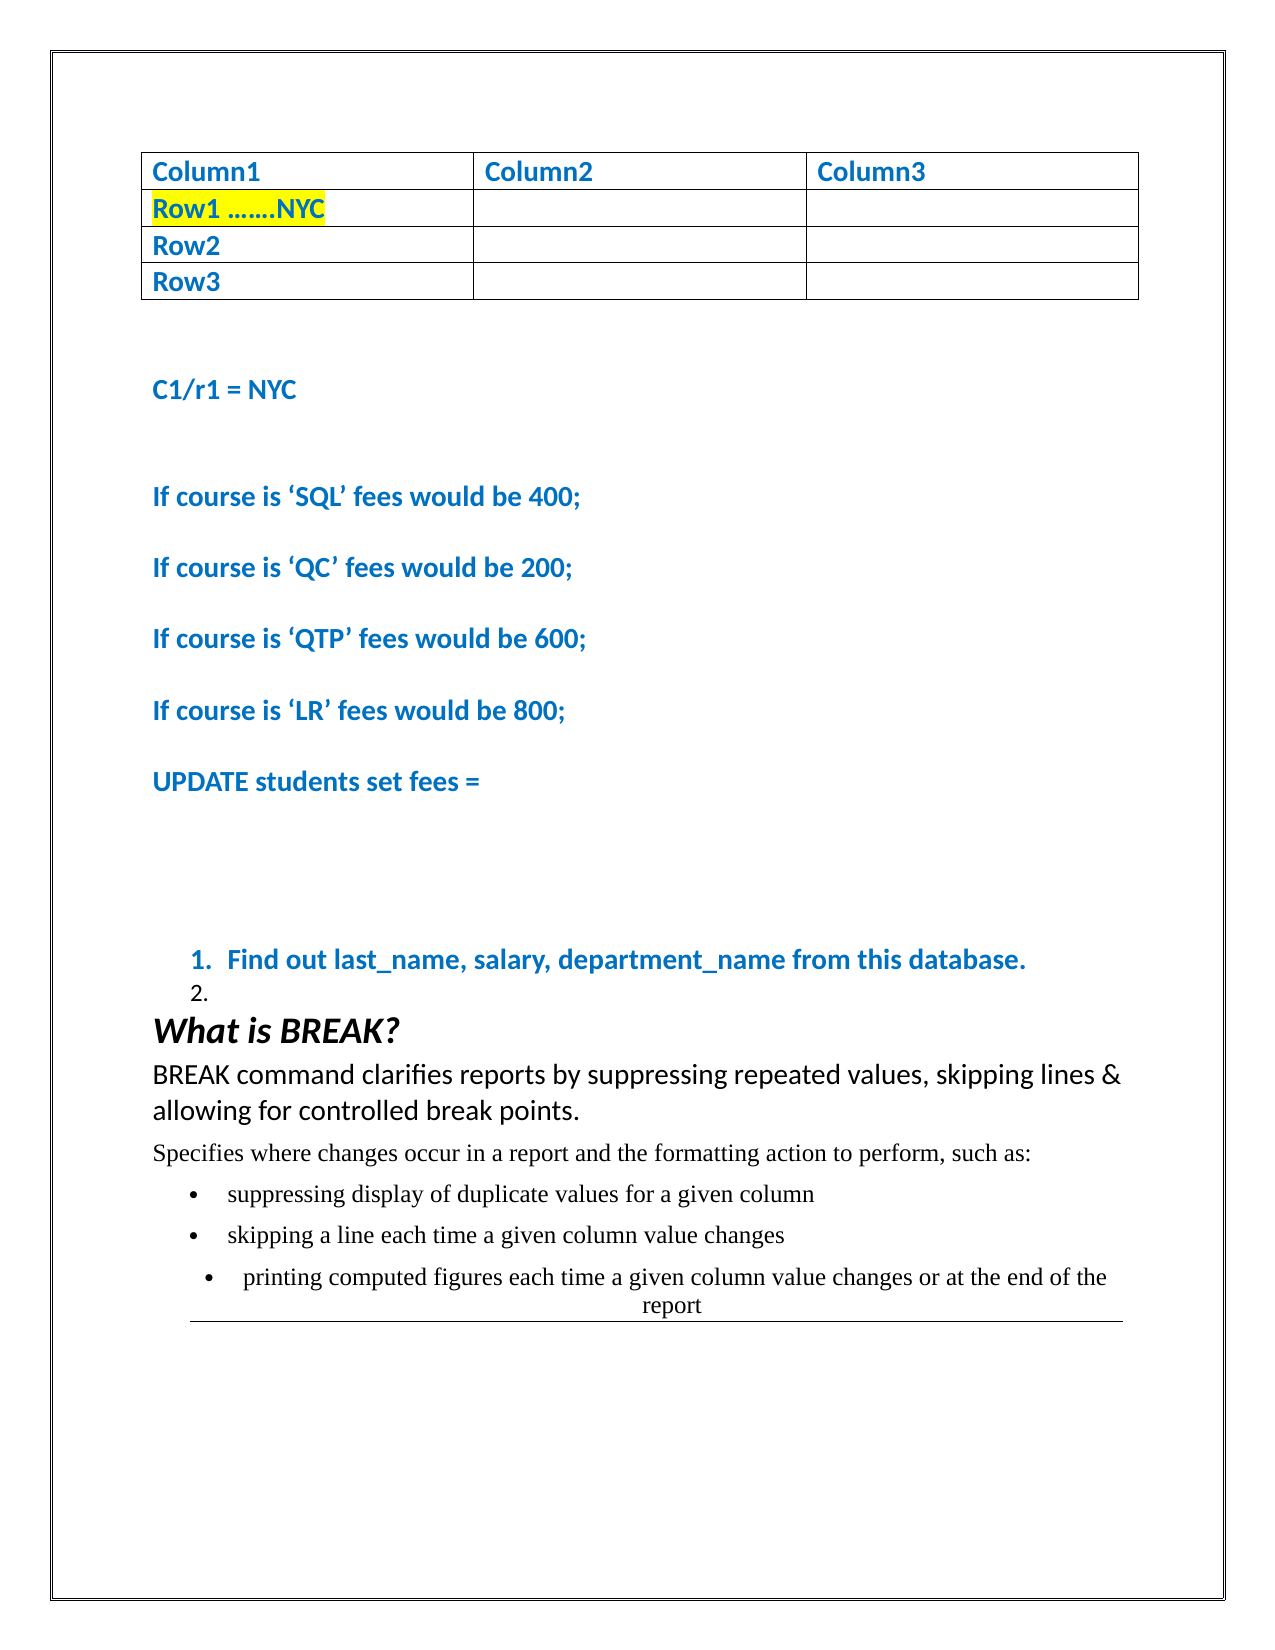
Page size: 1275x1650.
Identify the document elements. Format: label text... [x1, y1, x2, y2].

text If course is ‘QTP’ fees would be 600; [152, 621, 1123, 656]
table_cell [474, 263, 806, 299]
list skipping a line each time a given column value changes [190, 1220, 1123, 1249]
table_cell Row2 [142, 227, 473, 262]
list Find out last_name, salary, department_name from this database. [190, 941, 1123, 977]
text C1/r1 = NYC [152, 371, 1123, 407]
table_cell [807, 227, 1138, 262]
table_cell [807, 190, 1138, 226]
text What is BREAK? [152, 1007, 1123, 1053]
list printing computed figures each time a given column value changes or at the end of the report [190, 1262, 1123, 1321]
list suppressing display of duplicate values for a given column [190, 1179, 1123, 1208]
text UPDATE students set fees = [152, 763, 1123, 799]
table_header Column3 [807, 153, 1138, 189]
table_cell [474, 227, 806, 262]
table_header Column1 [142, 153, 473, 189]
text If course is ‘SQL’ fees would be 400; [152, 478, 1123, 514]
table_header Column2 [474, 153, 806, 189]
table_cell [474, 190, 806, 226]
table_cell Row3 [142, 263, 473, 299]
table_cell [807, 263, 1138, 299]
text Specifies where changes occur in a report and the formatting action to perform, such as: [152, 1138, 1123, 1167]
table_cell Row1 …….NYC [142, 190, 473, 226]
text BREAK command clarifies reports by suppressing repeated values, skipping lines & allowing for controlled break points. [152, 1056, 1123, 1127]
text If course is ‘LR’ fees would be 800; [152, 692, 1123, 727]
text If course is ‘QC’ fees would be 200; [152, 549, 1123, 585]
